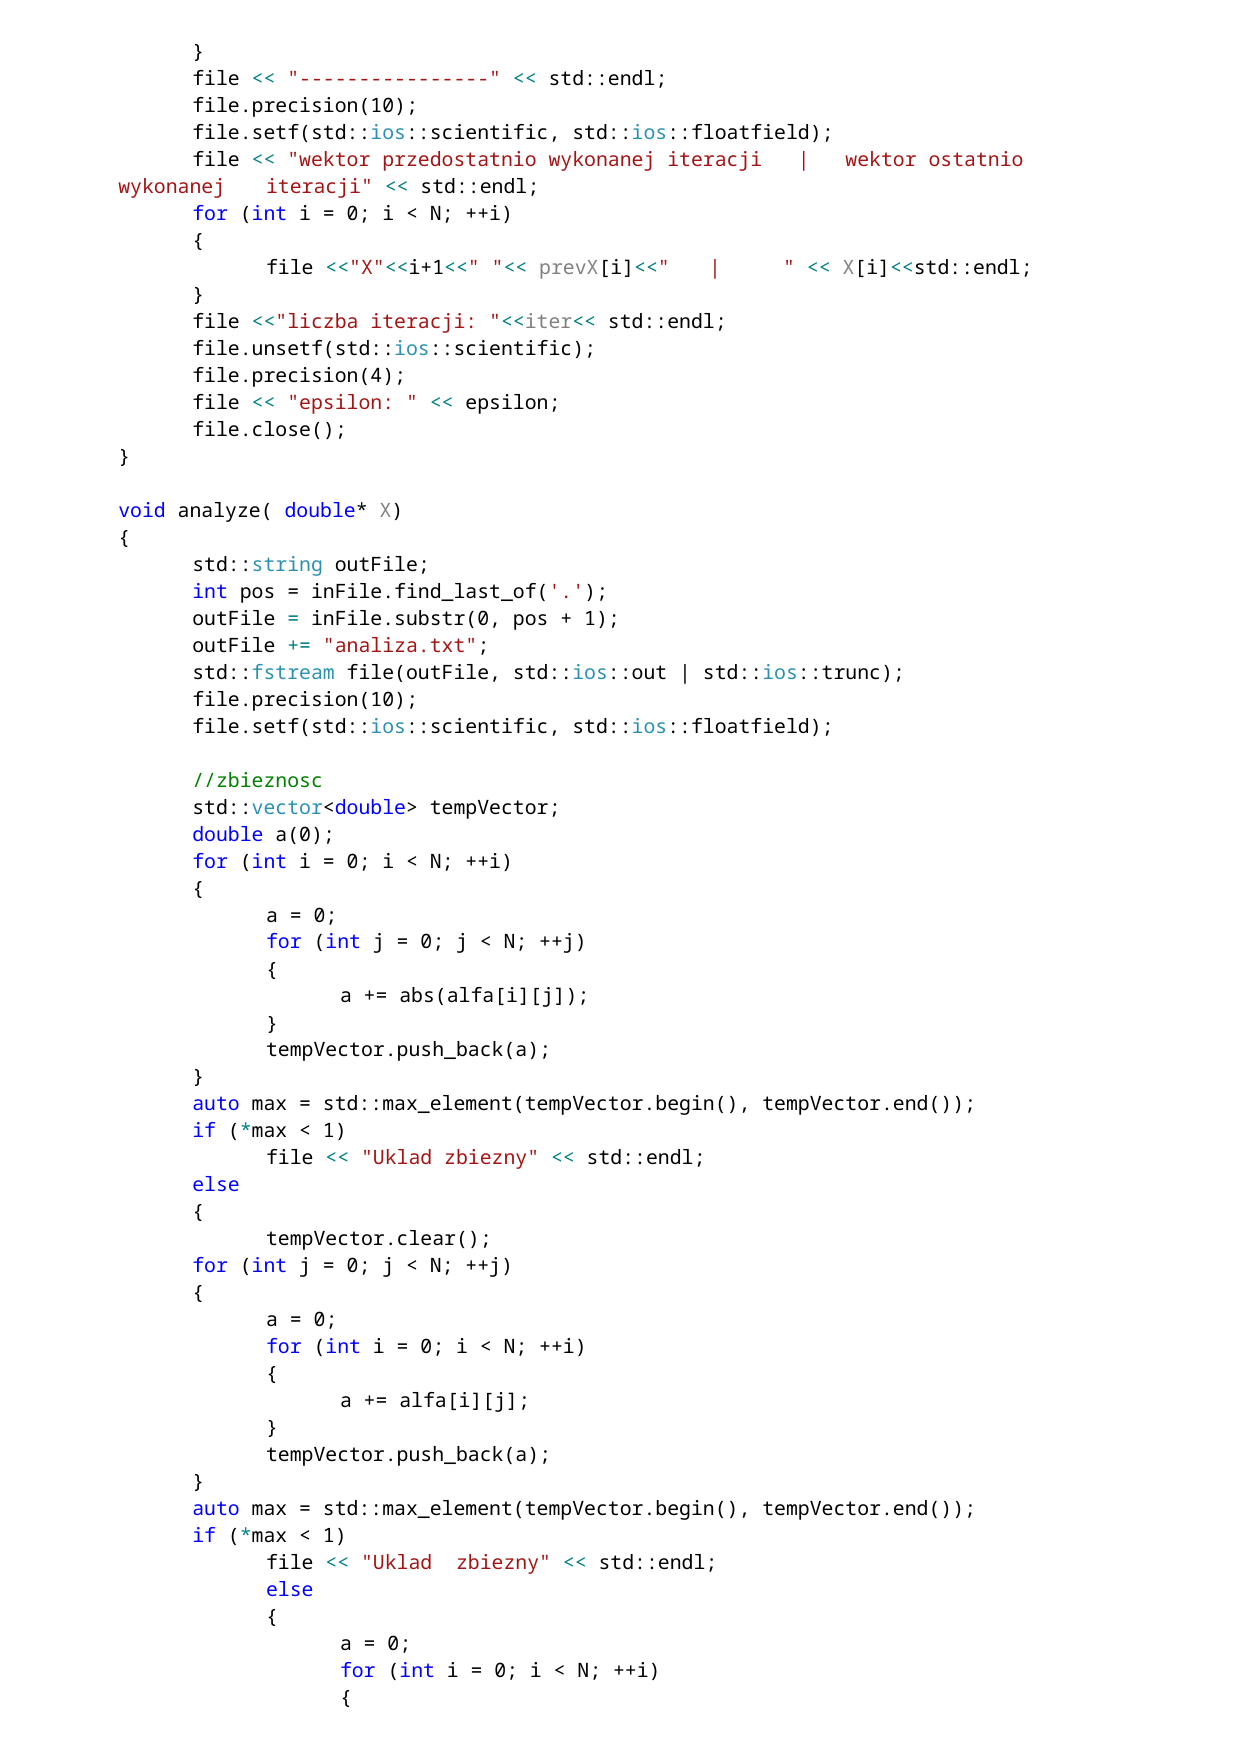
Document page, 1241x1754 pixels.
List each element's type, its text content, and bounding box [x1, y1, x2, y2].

text a += abs(alfa[i][j]); [118, 982, 1122, 1009]
text file << "Uklad zbiezny" << std::endl; [118, 1144, 1122, 1171]
text if (*max < 1) [118, 1521, 1122, 1548]
text { [118, 226, 1122, 253]
text } [118, 1009, 1122, 1036]
text file.unsetf(std::ios::scientific); [118, 334, 1122, 361]
text { [118, 1278, 1122, 1306]
text double a(0); [118, 820, 1122, 847]
text file.setf(std::ios::scientific, std::ios::floatfield); [118, 712, 1122, 739]
text { [118, 874, 1122, 901]
text a = 0; [118, 1306, 1122, 1332]
text file << "Uklad zbiezny" << std::endl; [118, 1548, 1122, 1575]
text int pos = inFile.find_last_of('.'); [118, 577, 1122, 604]
text auto max = std::max_element(tempVector.begin(), tempVector.end()); [118, 1090, 1122, 1117]
text file <<"X"<<i+1<<" "<< prevX[i]<<" | " << X[i]<<std::endl; [118, 253, 1122, 280]
text file << "----------------" << std::endl; [118, 64, 1122, 91]
text a = 0; [118, 1629, 1122, 1656]
text //zbieznosc [118, 766, 1122, 793]
text { [118, 1683, 1122, 1710]
text outFile += "analiza.txt"; [118, 631, 1122, 658]
text void analyze( double* X) [118, 496, 1122, 523]
text auto max = std::max_element(tempVector.begin(), tempVector.end()); [118, 1494, 1122, 1521]
text file.precision(4); [118, 361, 1122, 388]
text outFile = inFile.substr(0, pos + 1); [118, 604, 1122, 631]
text file <<"liczba iteracji: "<<iter<< std::endl; [118, 307, 1122, 334]
text std::fstream file(outFile, std::ios::out | std::ios::trunc); [118, 658, 1122, 685]
text for (int j = 0; j < N; ++j) [118, 928, 1122, 955]
text } [118, 1063, 1122, 1090]
text file.precision(10); [118, 91, 1122, 118]
text file.close(); [118, 415, 1122, 442]
text for (int j = 0; j < N; ++j) [118, 1252, 1122, 1278]
text for (int i = 0; i < N; ++i) [118, 1332, 1122, 1359]
text for (int i = 0; i < N; ++i) [118, 847, 1122, 874]
text { [118, 1602, 1122, 1629]
text } [118, 442, 1122, 469]
text { [118, 1359, 1122, 1386]
text for (int i = 0; i < N; ++i) [118, 199, 1122, 226]
text } [118, 1467, 1122, 1494]
text file.setf(std::ios::scientific, std::ios::floatfield); [118, 118, 1122, 145]
text file.precision(10); [118, 685, 1122, 712]
text for (int i = 0; i < N; ++i) [118, 1656, 1122, 1683]
text file << "wektor przedostatnio wykonanej iteracji | wektor ostatnio wykonanej iteracji" << std::endl; [118, 145, 1122, 199]
text a += alfa[i][j]; [118, 1386, 1122, 1413]
text file << "epsilon: " << epsilon; [118, 388, 1122, 415]
text tempVector.push_back(a); [118, 1036, 1122, 1063]
text tempVector.push_back(a); [118, 1440, 1122, 1467]
text { [118, 955, 1122, 982]
text std::vector<double> tempVector; [118, 793, 1122, 820]
text else [118, 1575, 1122, 1602]
text } [118, 37, 1122, 64]
text tempVector.clear(); [118, 1224, 1122, 1252]
text std::string outFile; [118, 550, 1122, 577]
text } [118, 1413, 1122, 1440]
text a = 0; [118, 901, 1122, 928]
text { [118, 523, 1122, 550]
text else [118, 1171, 1122, 1198]
text { [118, 1198, 1122, 1224]
text } [118, 280, 1122, 307]
text if (*max < 1) [118, 1117, 1122, 1144]
